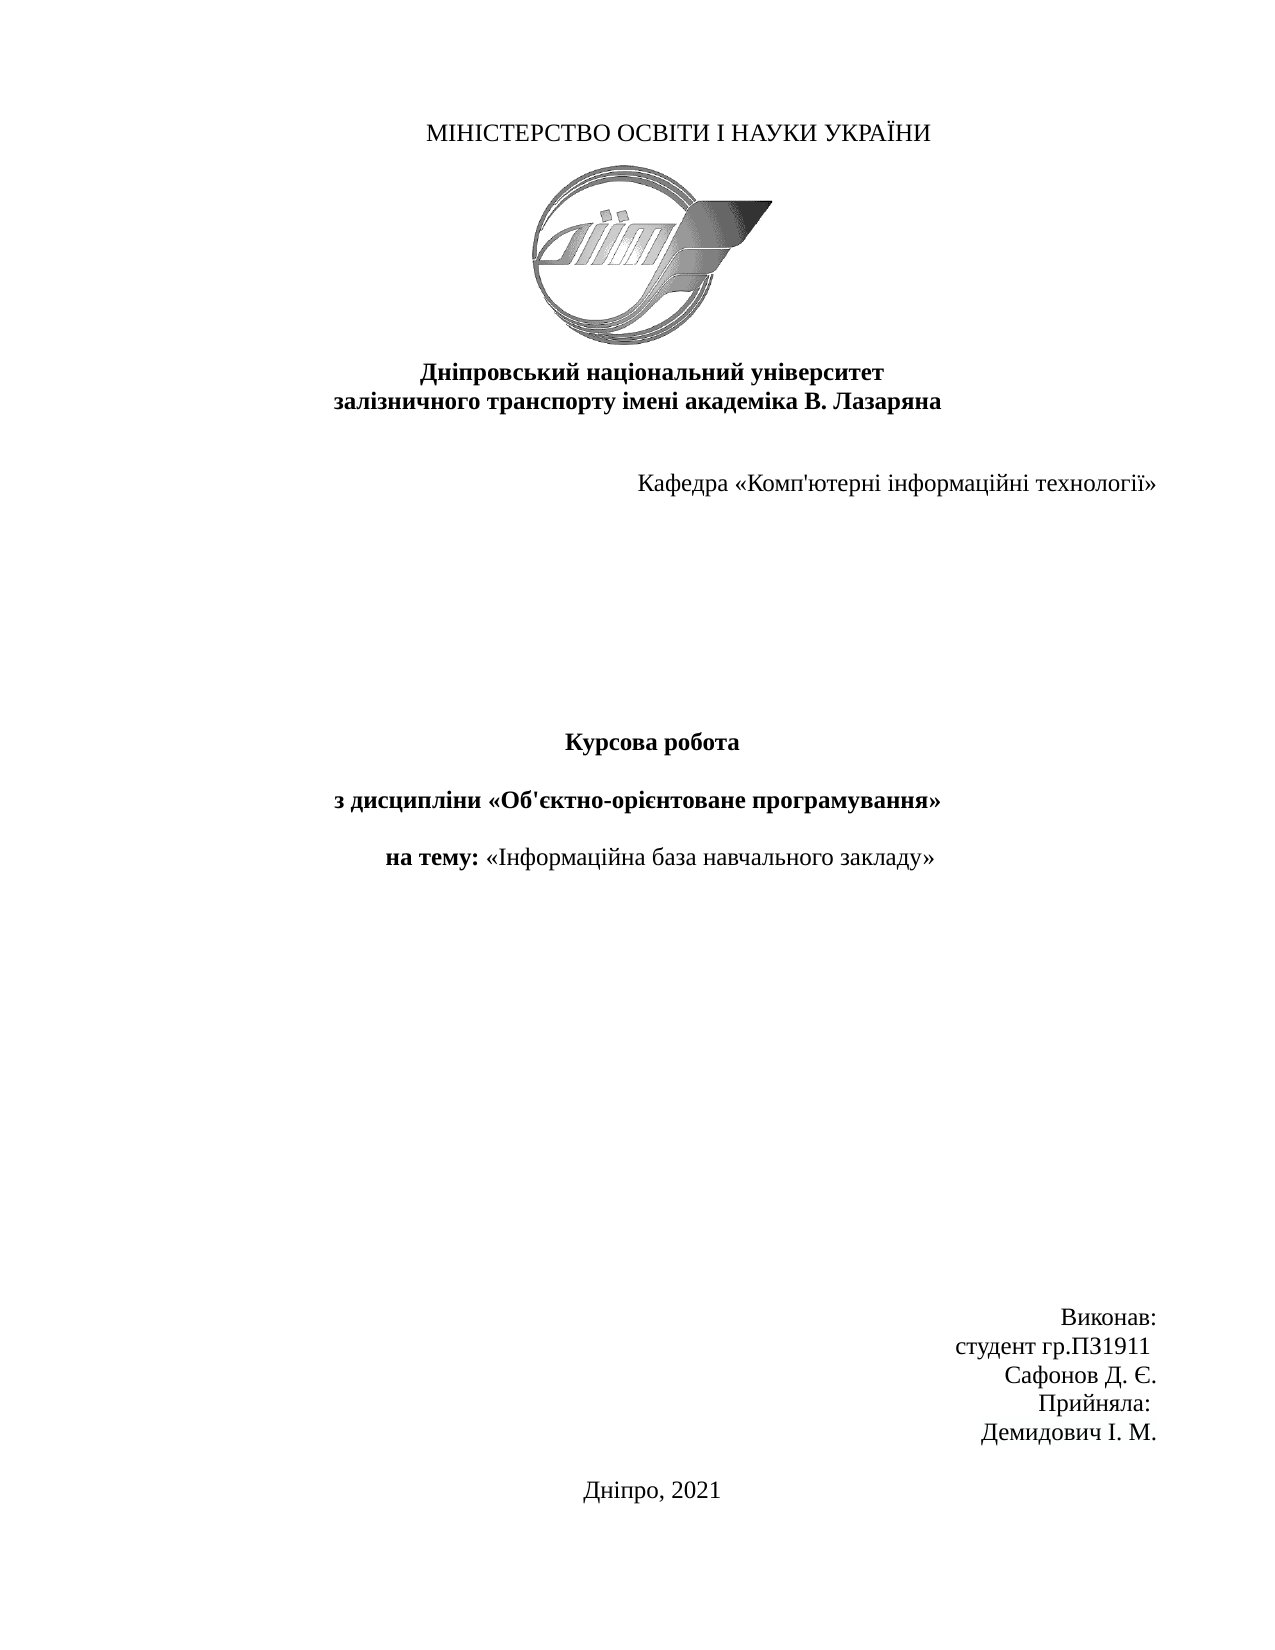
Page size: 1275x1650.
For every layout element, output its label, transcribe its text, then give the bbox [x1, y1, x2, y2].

text з дисципліни «Об'єктно-орієнтоване програмування» [118, 756, 1157, 813]
text Курсова робота [118, 727, 1157, 756]
text Виконав: [118, 1302, 1157, 1331]
text Демидович І. М. [709, 1417, 1157, 1446]
text Сафонов Д. Є. [709, 1360, 1157, 1388]
text Кафедра «Комп'ютерні інформаційні технології» [118, 468, 1157, 497]
text Дніпро, 2021 [118, 1475, 1157, 1503]
text Прийняла: [709, 1388, 1157, 1417]
text на тему: «Інформаційна база навчального закладу» [118, 842, 1157, 871]
text студент гр.ПЗ1911 [709, 1331, 1157, 1360]
text Дніпровський національний університет залізничного транспорту імені академіка В. Лазаряна [118, 357, 1157, 415]
text МІНІСТЕРСТВО ОСВІТИ І НАУКИ УКРАЇНИ [155, 118, 1157, 147]
